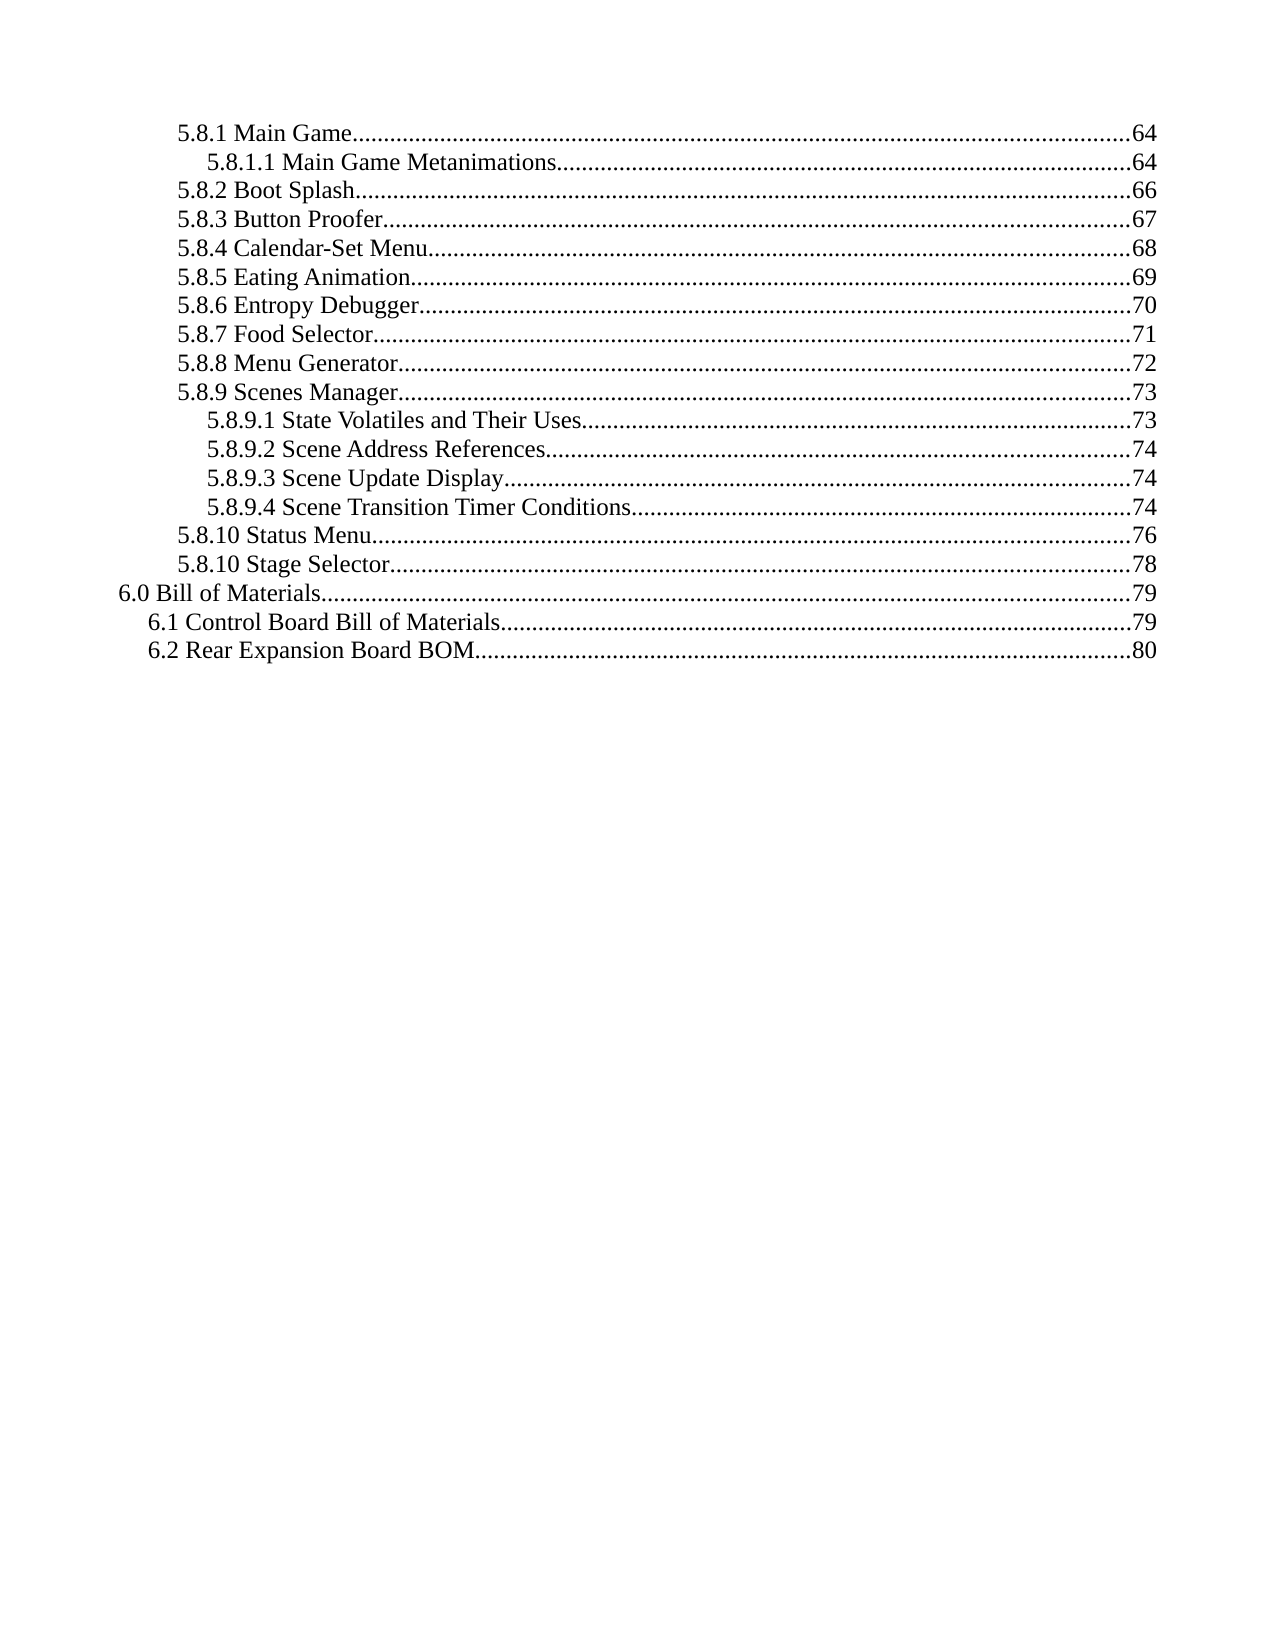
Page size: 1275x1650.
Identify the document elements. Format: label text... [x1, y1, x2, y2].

text 6.1 Control Board Bill of Materials 79 [148, 607, 1157, 636]
text 5.8.9 Scenes Manager 73 [177, 377, 1157, 406]
text 5.8.2 Boot Splash 66 [177, 176, 1157, 204]
text 5.8.9.1 State Volatiles and Their Uses 73 [207, 406, 1157, 434]
text 6.2 Rear Expansion Board BOM 80 [148, 636, 1157, 664]
text 5.8.10 Status Menu 76 [177, 521, 1157, 549]
text 5.8.5 Eating Animation 69 [177, 262, 1157, 291]
text 5.8.8 Menu Generator 72 [177, 348, 1157, 377]
text 5.8.3 Button Proofer 67 [177, 204, 1157, 233]
text 5.8.7 Food Selector 71 [177, 319, 1157, 348]
text 5.8.9.3 Scene Update Display 74 [207, 463, 1157, 492]
text 5.8.6 Entropy Debugger 70 [177, 291, 1157, 319]
text 5.8.4 Calendar-Set Menu 68 [177, 233, 1157, 262]
text 5.8.9.2 Scene Address References 74 [207, 434, 1157, 463]
text 6.0 Bill of Materials 79 [118, 578, 1157, 607]
text 5.8.1 Main Game 64 [177, 118, 1157, 147]
text 5.8.9.4 Scene Transition Timer Conditions 74 [207, 492, 1157, 521]
text 5.8.1.1 Main Game Metanimations 64 [207, 147, 1157, 176]
text 5.8.10 Stage Selector 78 [177, 549, 1157, 578]
